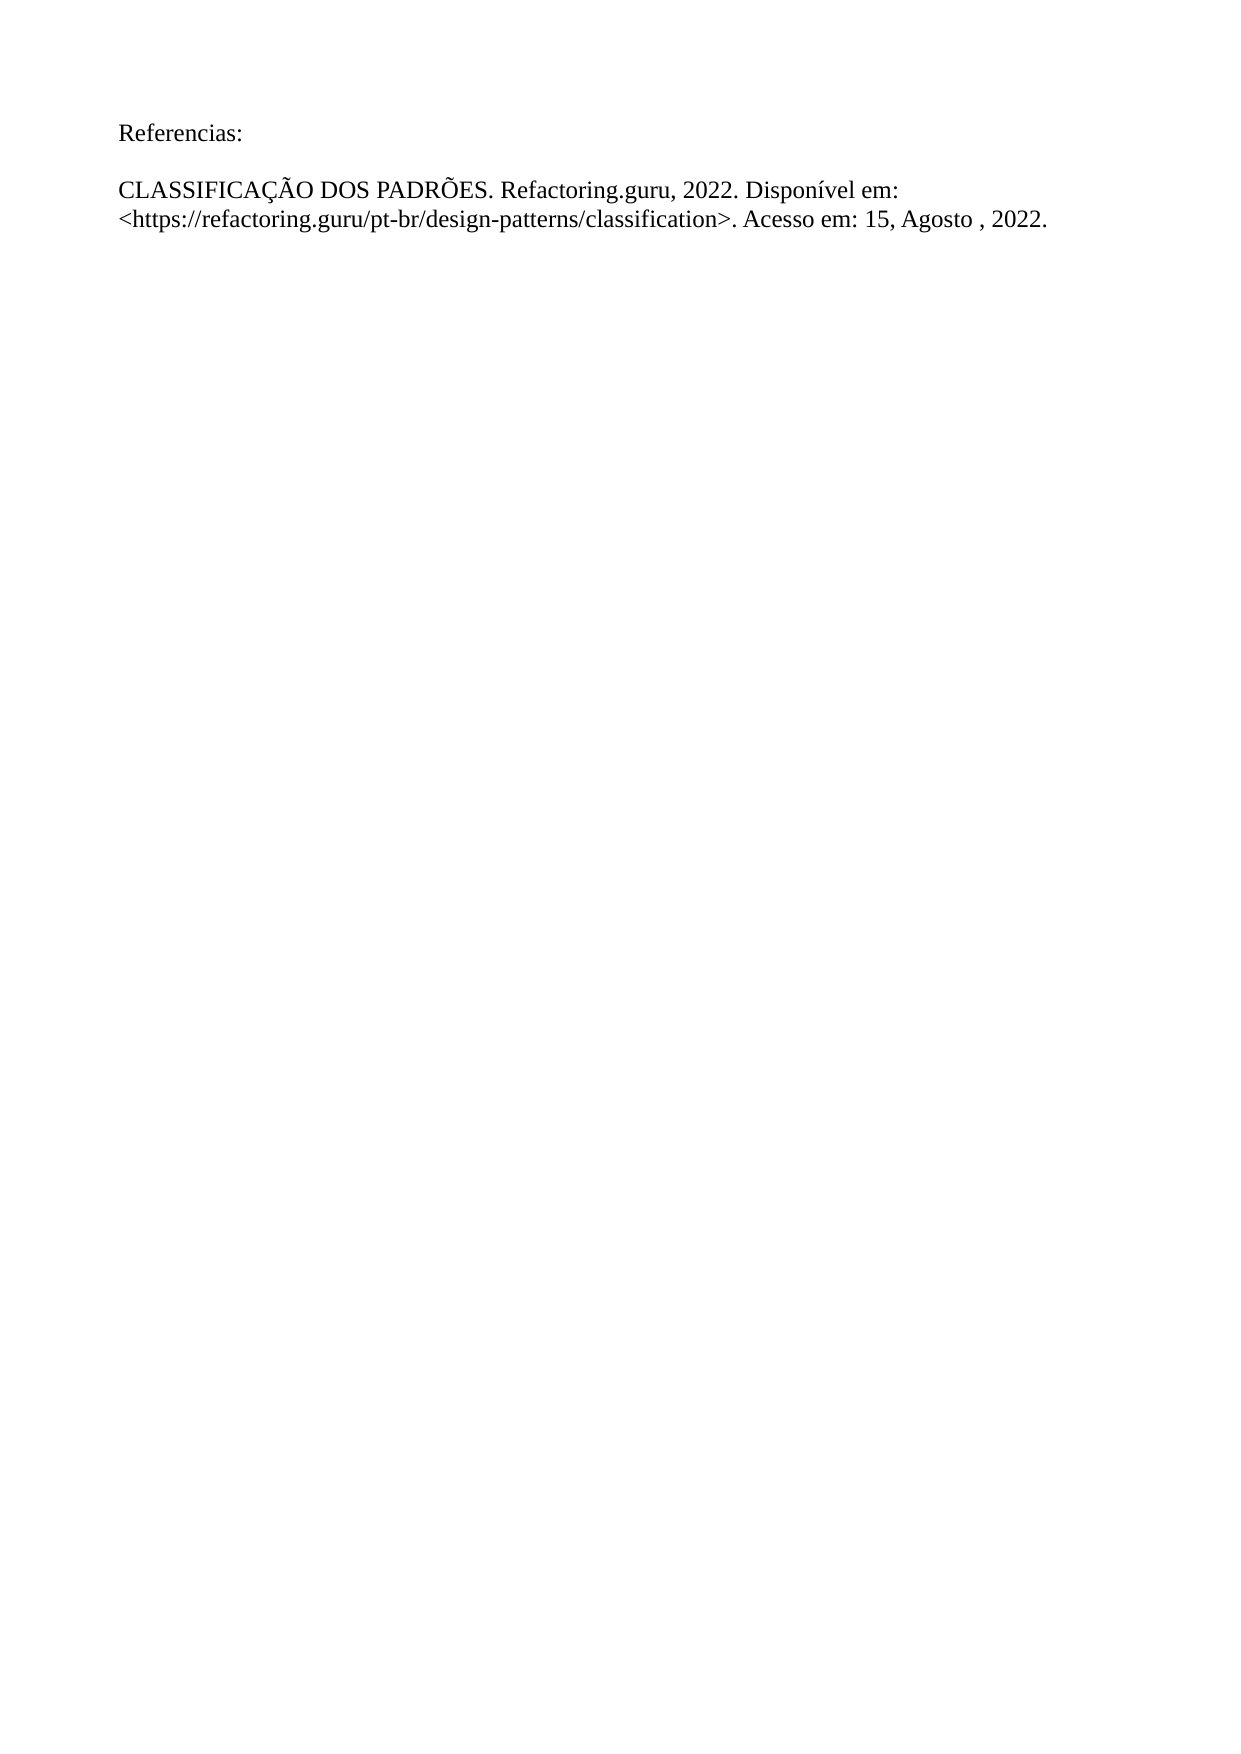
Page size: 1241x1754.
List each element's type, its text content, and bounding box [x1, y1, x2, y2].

text Referencias: [118, 118, 1122, 147]
text CLASSIFICAÇÃO DOS PADRÕES. Refactoring.guru, 2022. Disponível em: <https://refactoring.guru/pt-br/design-patterns/classification>. Acesso em: 15, Agosto , 2022. [118, 176, 1122, 233]
